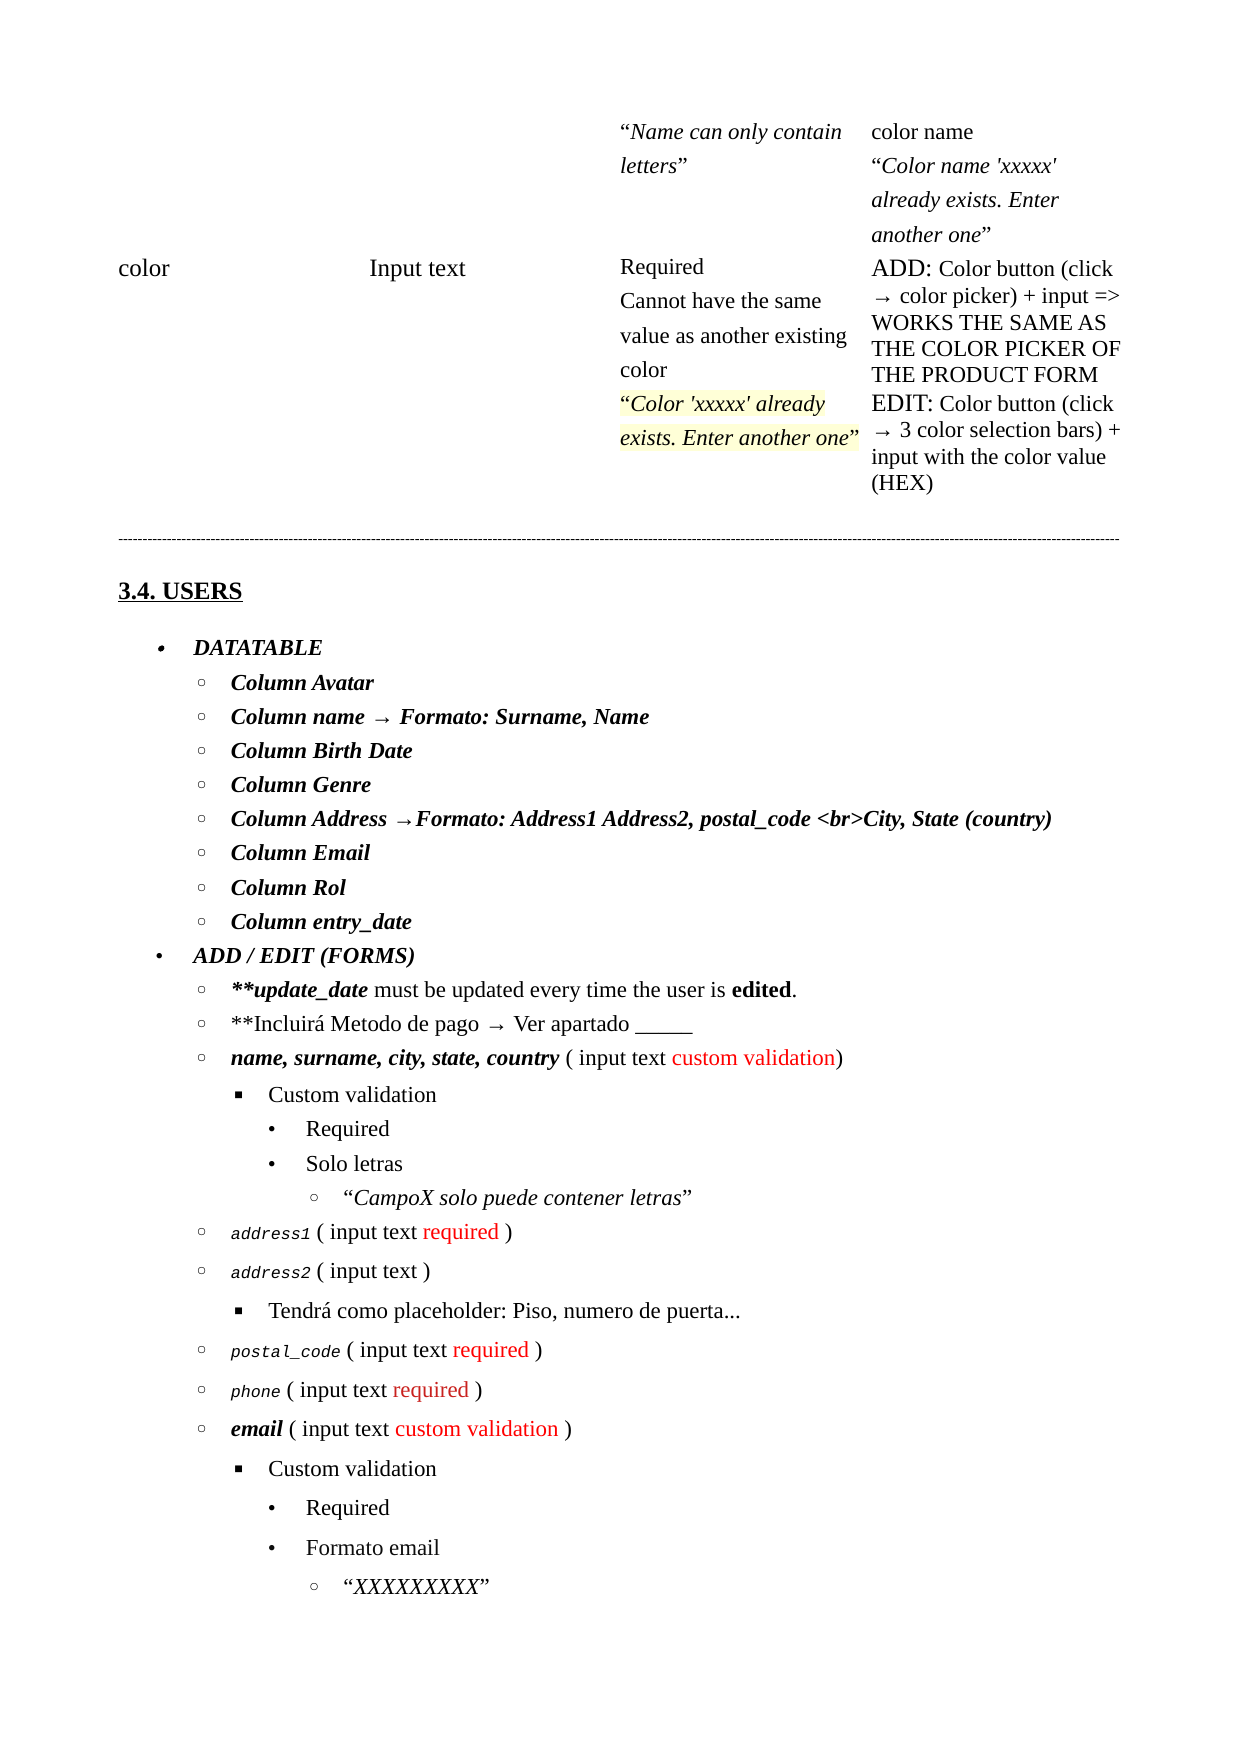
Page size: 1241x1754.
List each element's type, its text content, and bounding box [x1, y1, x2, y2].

list Column Birth Date [193, 737, 1122, 763]
table_cell [118, 118, 369, 253]
table_cell color name “Color name 'xxxxx' already exists. Enter another one” [871, 118, 1122, 253]
table_cell Input text [369, 254, 620, 495]
list address2 ( input text ) [193, 1257, 1122, 1284]
list Column Genre [193, 771, 1122, 797]
list Column Email [193, 839, 1122, 866]
table_cell “Name can only contain letters” [620, 118, 871, 253]
list name, surname, city, state, country ( input text custom validation) [193, 1044, 1122, 1071]
list Custom validation [231, 1455, 1122, 1481]
list Column entry_date [193, 908, 1122, 934]
list Column name → Formato: Surname, Name [193, 703, 1122, 729]
table_cell ADD: Color button (click → color picker) + input => WORKS THE SAME AS THE COLOR PICKER OF THE PRODUCT FORM [871, 254, 1122, 388]
list **Incluirá Metodo de pago → Ver apartado _____ [193, 1010, 1122, 1037]
list **update_date must be updated every time the user is edited. [193, 976, 1122, 1002]
list email ( input text custom validation ) [193, 1415, 1122, 1442]
list Formato email [268, 1534, 1122, 1560]
list ADD / EDIT (FORMS) [156, 942, 1122, 968]
list Required [268, 1494, 1122, 1521]
list Column Rol [193, 874, 1122, 900]
list postal_code ( input text required ) [193, 1336, 1122, 1363]
table_cell EDIT: Color button (click → 3 color selection bars) + input with the color value (HEX) [871, 388, 1122, 495]
text 3.4. USERS [118, 576, 1122, 605]
list Column Address →Formato: Address1 Address2, postal_code <br>City, State (country) [193, 805, 1122, 832]
table_cell Required Cannot have the same value as another existing color “Color 'xxxxx' already exists. Enter another one” [620, 254, 871, 495]
text -------------------------------------------------------------------------------------------------------------------------------------------------------------------------------------------------------------- [118, 529, 1122, 546]
list “CampoX solo puede contener letras” [306, 1184, 1122, 1210]
table_cell [369, 118, 620, 253]
list DATATABLE [156, 634, 1122, 661]
list Column Avatar [193, 669, 1122, 695]
table_cell color [118, 254, 369, 495]
list phone ( input text required ) [193, 1376, 1122, 1402]
list Required [268, 1116, 1122, 1142]
list Custom validation [231, 1081, 1122, 1108]
list “XXXXXXXXX” [306, 1573, 1122, 1600]
list Solo letras [268, 1150, 1122, 1176]
list Tendrá como placeholder: Piso, numero de puerta... [231, 1297, 1122, 1323]
list address1 ( input text required ) [193, 1218, 1122, 1244]
